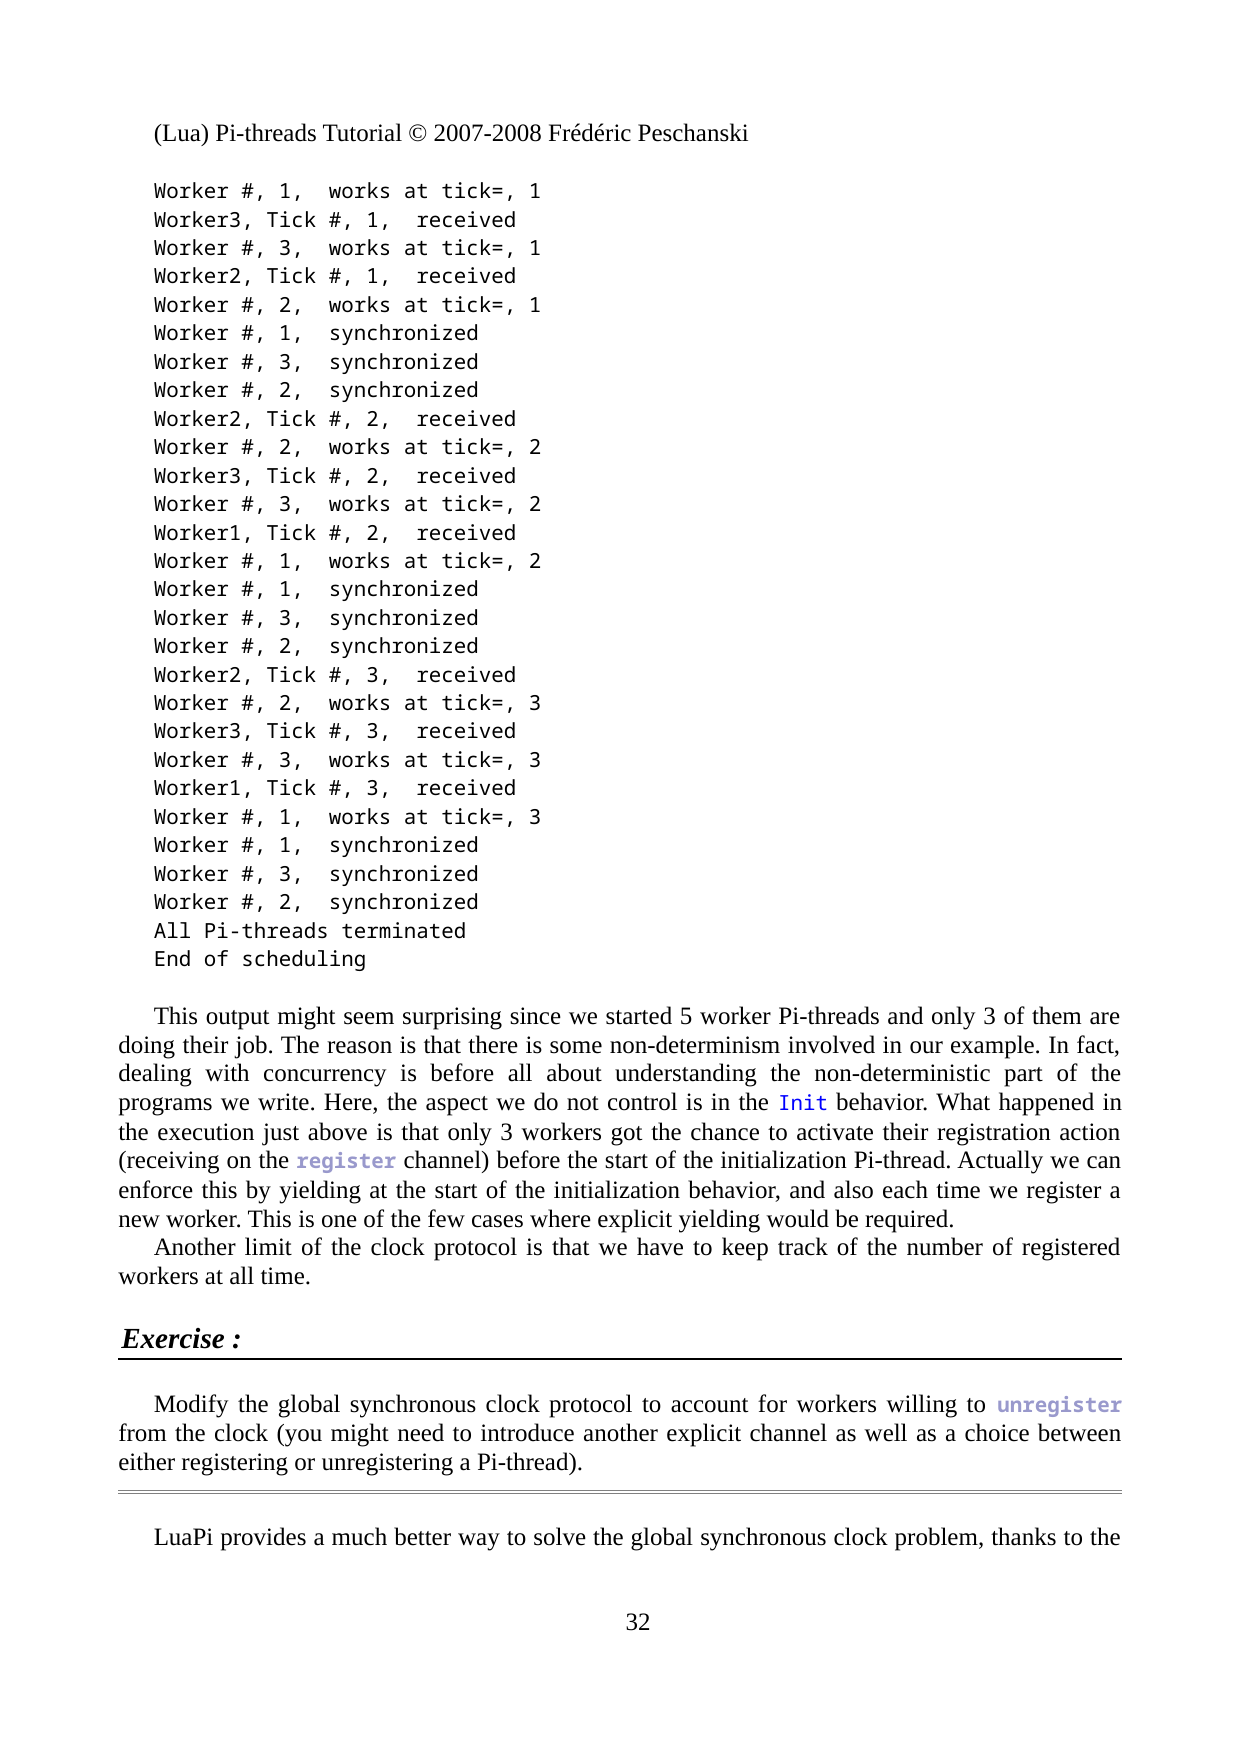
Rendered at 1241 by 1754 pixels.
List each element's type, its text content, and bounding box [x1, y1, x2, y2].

text Worker #, 1, works at tick=, 1 [118, 176, 1122, 205]
text Worker #, 2, synchronized [118, 887, 1122, 916]
text Worker3, Tick #, 3, received [118, 717, 1122, 745]
text Worker #, 1, works at tick=, 2 [118, 546, 1122, 574]
text Worker #, 1, synchronized [118, 318, 1122, 347]
text Worker3, Tick #, 2, received [118, 461, 1122, 489]
text Worker #, 3, works at tick=, 2 [118, 489, 1122, 518]
text Worker #, 1, works at tick=, 3 [118, 802, 1122, 830]
text Worker2, Tick #, 1, received [118, 262, 1122, 290]
text Worker #, 2, works at tick=, 3 [118, 688, 1122, 717]
text Worker #, 2, works at tick=, 2 [118, 432, 1122, 461]
text Another limit of the clock protocol is that we have to keep track of the number of registered workers at all time. [118, 1232, 1122, 1290]
text End of scheduling [118, 944, 1122, 973]
text Worker #, 3, synchronized [118, 859, 1122, 887]
text Worker #, 1, synchronized [118, 574, 1122, 603]
text LuaPi provides a much better way to solve the global synchronous clock problem, thanks to the [118, 1522, 1122, 1551]
subtitle Exercise : [118, 1319, 1122, 1358]
text Modify the global synchronous clock protocol to account for workers willing to unregister from the clock (you might need to introduce another explicit channel as well as a choice between either registering or unregistering a Pi-thread). [118, 1389, 1122, 1476]
text Worker2, Tick #, 3, received [118, 660, 1122, 688]
text This output might seem surprising since we started 5 worker Pi-threads and only 3 of them are doing their job. The reason is that there is some non-determinism involved in our example. In fact, dealing with concurrency is before all about understanding the non-deterministic part of the programs we write. Here, the aspect we do not control is in the Init behavior. What happened in the execution just above is that only 3 workers got the chance to activate their registration action (receiving on the register channel) before the start of the initialization Pi-thread. Actually we can enforce this by yielding at the start of the initialization behavior, and also each time we register a new worker. This is one of the few cases where explicit yielding would be required. [118, 1001, 1122, 1232]
text Worker #, 3, works at tick=, 3 [118, 745, 1122, 773]
text Worker #, 2, works at tick=, 1 [118, 290, 1122, 318]
text All Pi-threads terminated [118, 916, 1122, 944]
text Worker #, 3, synchronized [118, 347, 1122, 375]
text Worker #, 3, works at tick=, 1 [118, 233, 1122, 262]
text Worker #, 1, synchronized [118, 830, 1122, 859]
text Worker3, Tick #, 1, received [118, 205, 1122, 233]
text Worker #, 2, synchronized [118, 375, 1122, 404]
text Worker2, Tick #, 2, received [118, 404, 1122, 432]
text Worker1, Tick #, 3, received [118, 773, 1122, 802]
text Worker #, 2, synchronized [118, 631, 1122, 660]
text Worker1, Tick #, 2, received [118, 518, 1122, 546]
text Worker #, 3, synchronized [118, 603, 1122, 631]
